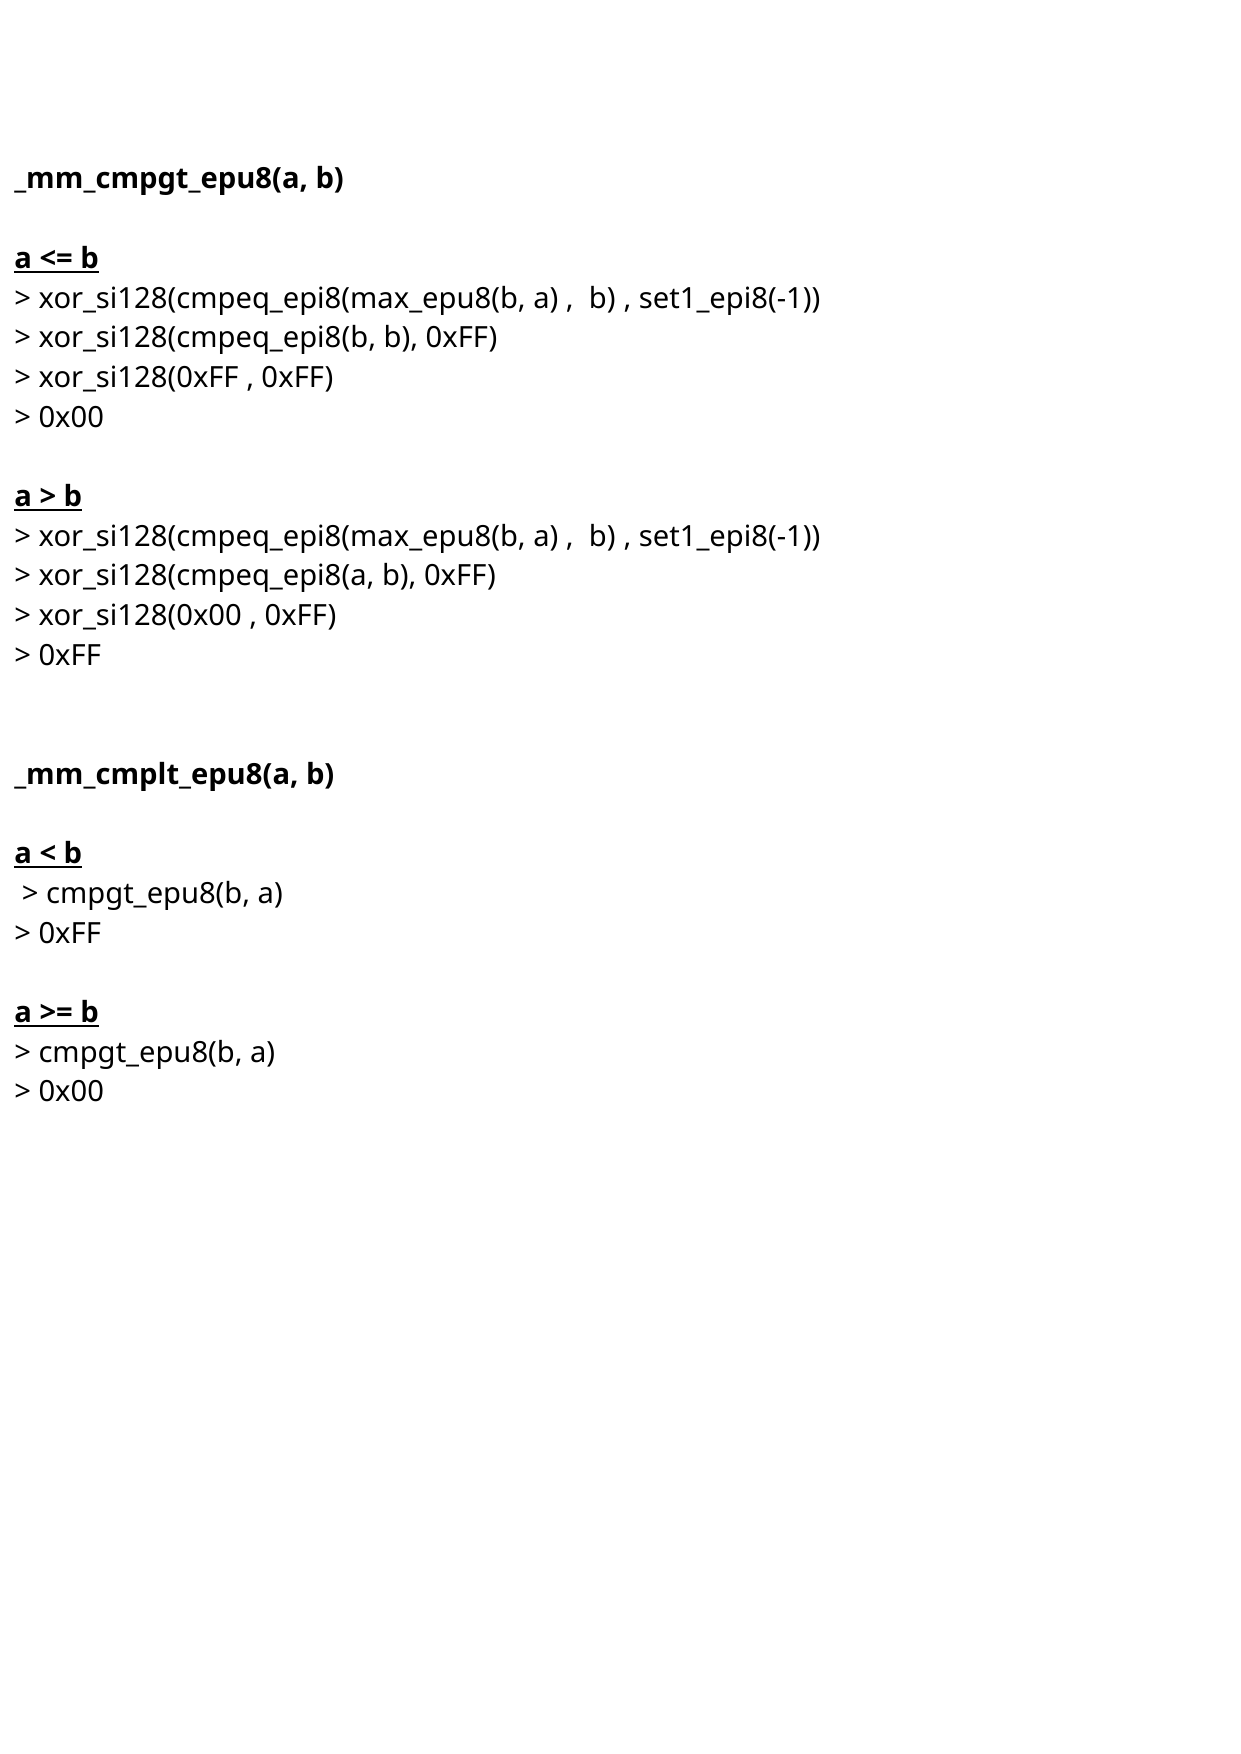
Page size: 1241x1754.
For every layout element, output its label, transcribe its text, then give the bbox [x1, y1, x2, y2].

text a >= b [14, 991, 1240, 1031]
text > xor_si128(0xFF , 0xFF) [14, 356, 1240, 396]
text > 0xFF [14, 634, 1240, 674]
text > xor_si128(cmpeq_epi8(max_epu8(b, a) , b) , set1_epi8(-1)) [14, 277, 1240, 317]
text > xor_si128(0x00 , 0xFF) [14, 594, 1240, 634]
text a > b [14, 475, 1240, 515]
text > xor_si128(cmpeq_epi8(b, b), 0xFF) [14, 317, 1240, 356]
text > xor_si128(cmpeq_epi8(max_epu8(b, a) , b) , set1_epi8(-1)) [14, 515, 1240, 555]
text _mm_cmpgt_epu8(a, b) [14, 158, 1240, 197]
text > cmpgt_epu8(b, a) [14, 1031, 1240, 1071]
text > xor_si128(cmpeq_epi8(a, b), 0xFF) [14, 555, 1240, 594]
text a <= b [14, 237, 1240, 277]
text > 0x00 [14, 1071, 1240, 1110]
text > 0x00 [14, 396, 1240, 436]
text a < b [14, 832, 1240, 872]
text _mm_cmplt_epu8(a, b) [14, 753, 1240, 793]
text > cmpgt_epu8(b, a) [14, 872, 1240, 912]
text > 0xFF [14, 912, 1240, 952]
